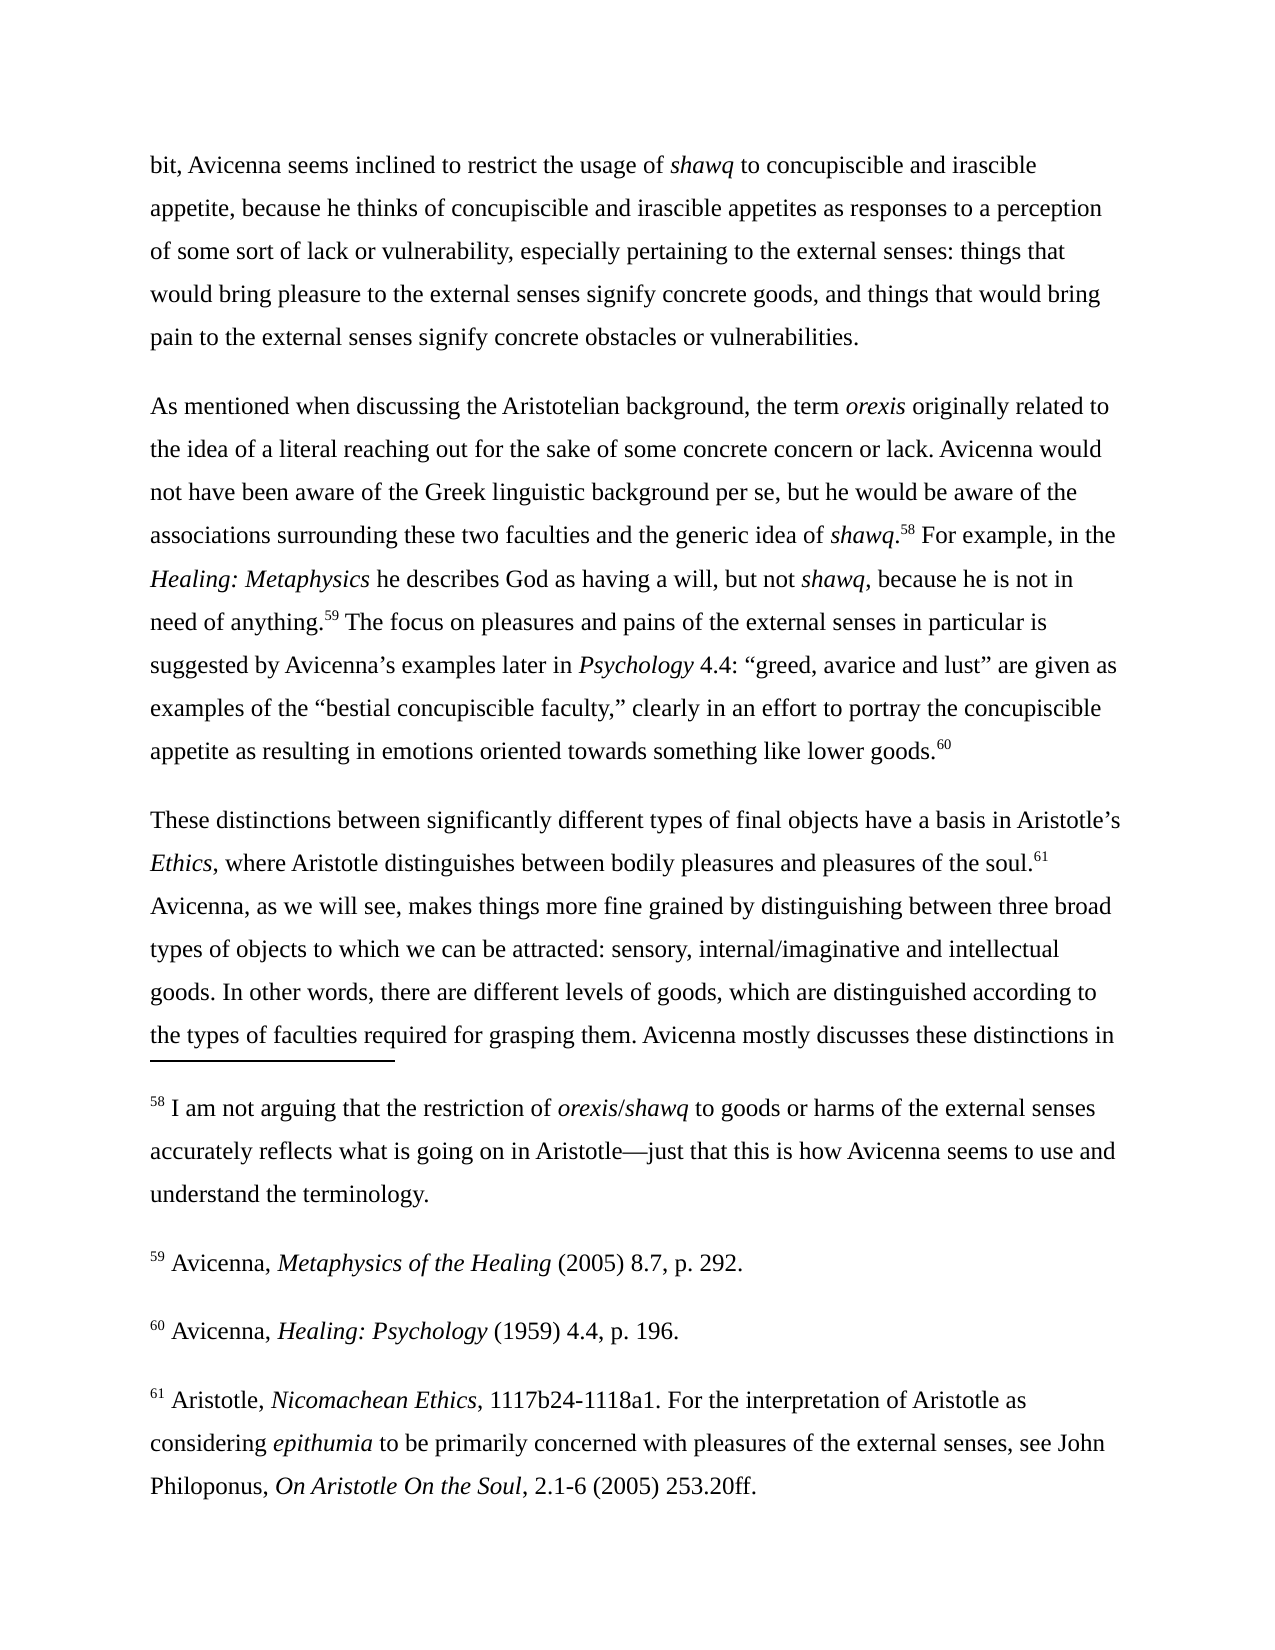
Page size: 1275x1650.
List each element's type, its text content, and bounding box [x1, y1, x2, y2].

text I am not arguing that the restriction of orexis/shawq to goods or harms of the external senses accurately reflects what is going on in Aristotle―just that this is how Avicenna seems to use and understand the terminology. [150, 1093, 1125, 1208]
text Aristotle, Nicomachean Ethics, 1117b24-1118a1. For the interpretation of Aristotle as considering epithumia to be primarily concerned with pleasures of the external senses, see John Philoponus, On Aristotle On the Soul, 2.1-6 (2005) 253.20ff. [150, 1385, 1125, 1500]
text bit, Avicenna seems inclined to restrict the usage of shawq to concupiscible and irascible appetite, because he thinks of concupiscible and irascible appetites as responses to a perception of some sort of lack or vulnerability, especially pertaining to the external senses: things that would bring pleasure to the external senses signify concrete goods, and things that would bring pain to the external senses signify concrete obstacles or vulnerabilities. [150, 150, 1125, 351]
text Avicenna, Metaphysics of the Healing (2005) 8.7, p. 292. [150, 1248, 1125, 1276]
text Avicenna, Healing: Psychology (1959) 4.4, p. 196. [150, 1316, 1125, 1345]
text These distinctions between significantly different types of final objects have a basis in Aristotle’s Ethics, where Aristotle distinguishes between bodily pleasures and pleasures of the soul. Avicenna, as we will see, makes things more fine grained by distinguishing between three broad types of objects to which we can be attracted: sensory, internal/imaginative and intellectual goods. In other words, there are different levels of goods, which are distinguished according to the types of faculties required for grasping them. Avicenna mostly discusses these distinctions in [150, 805, 1125, 1049]
text As mentioned when discussing the Aristotelian background, the term orexis originally related to the idea of a literal reaching out for the sake of some concrete concern or lack. Avicenna would not have been aware of the Greek linguistic background per se, but he would be aware of the associations surrounding these two faculties and the generic idea of shawq. For example, in the Healing: Metaphysics he describes God as having a will, but not shawq, because he is not in need of anything. The focus on pleasures and pains of the external senses in particular is suggested by Avicenna’s examples later in Psychology 4.4: “greed, avarice and lust” are given as examples of the “bestial concupiscible faculty,” clearly in an effort to portray the concupiscible appetite as resulting in emotions oriented towards something like lower goods. [150, 391, 1125, 765]
